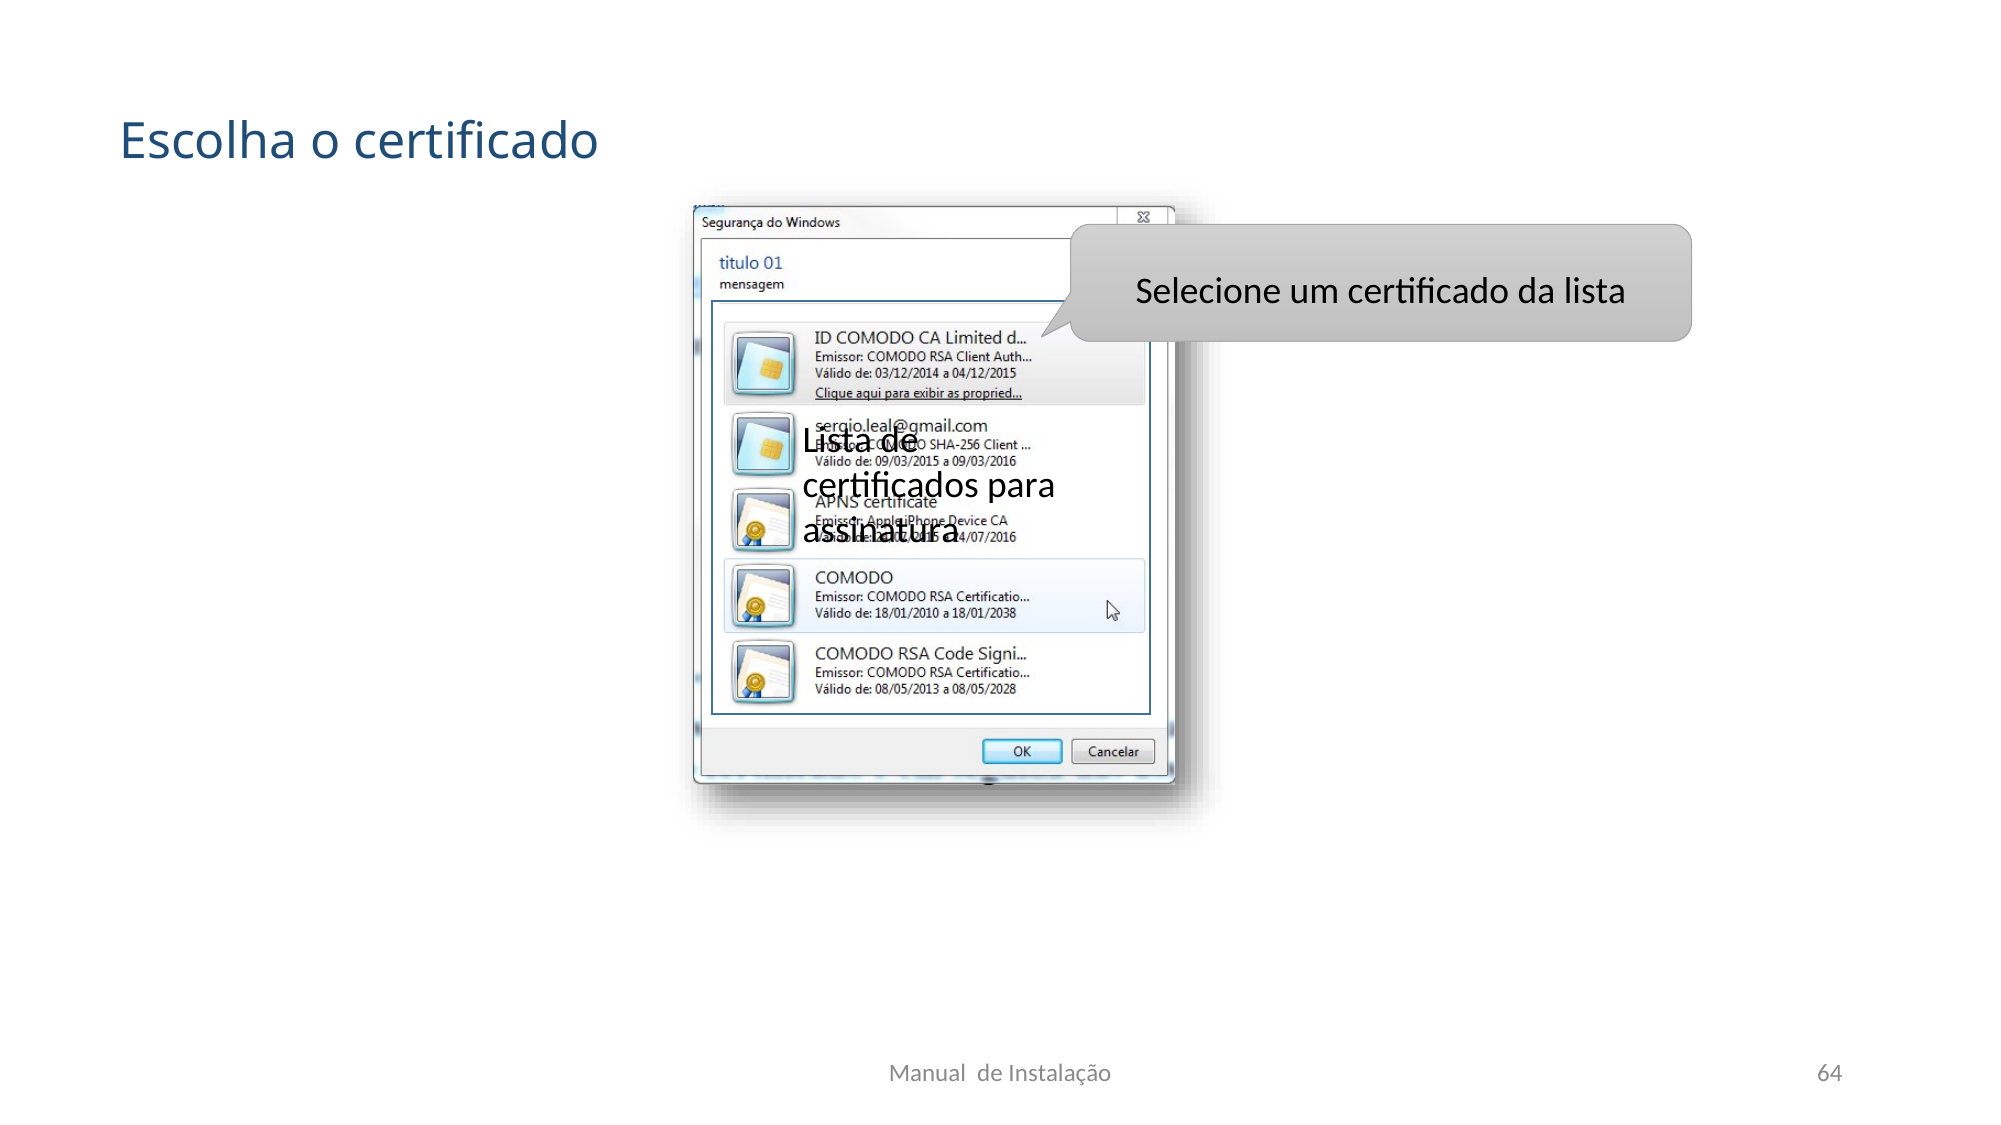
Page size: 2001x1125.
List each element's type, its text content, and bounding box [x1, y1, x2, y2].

subtitle Escolha o certificado [119, 106, 1842, 174]
